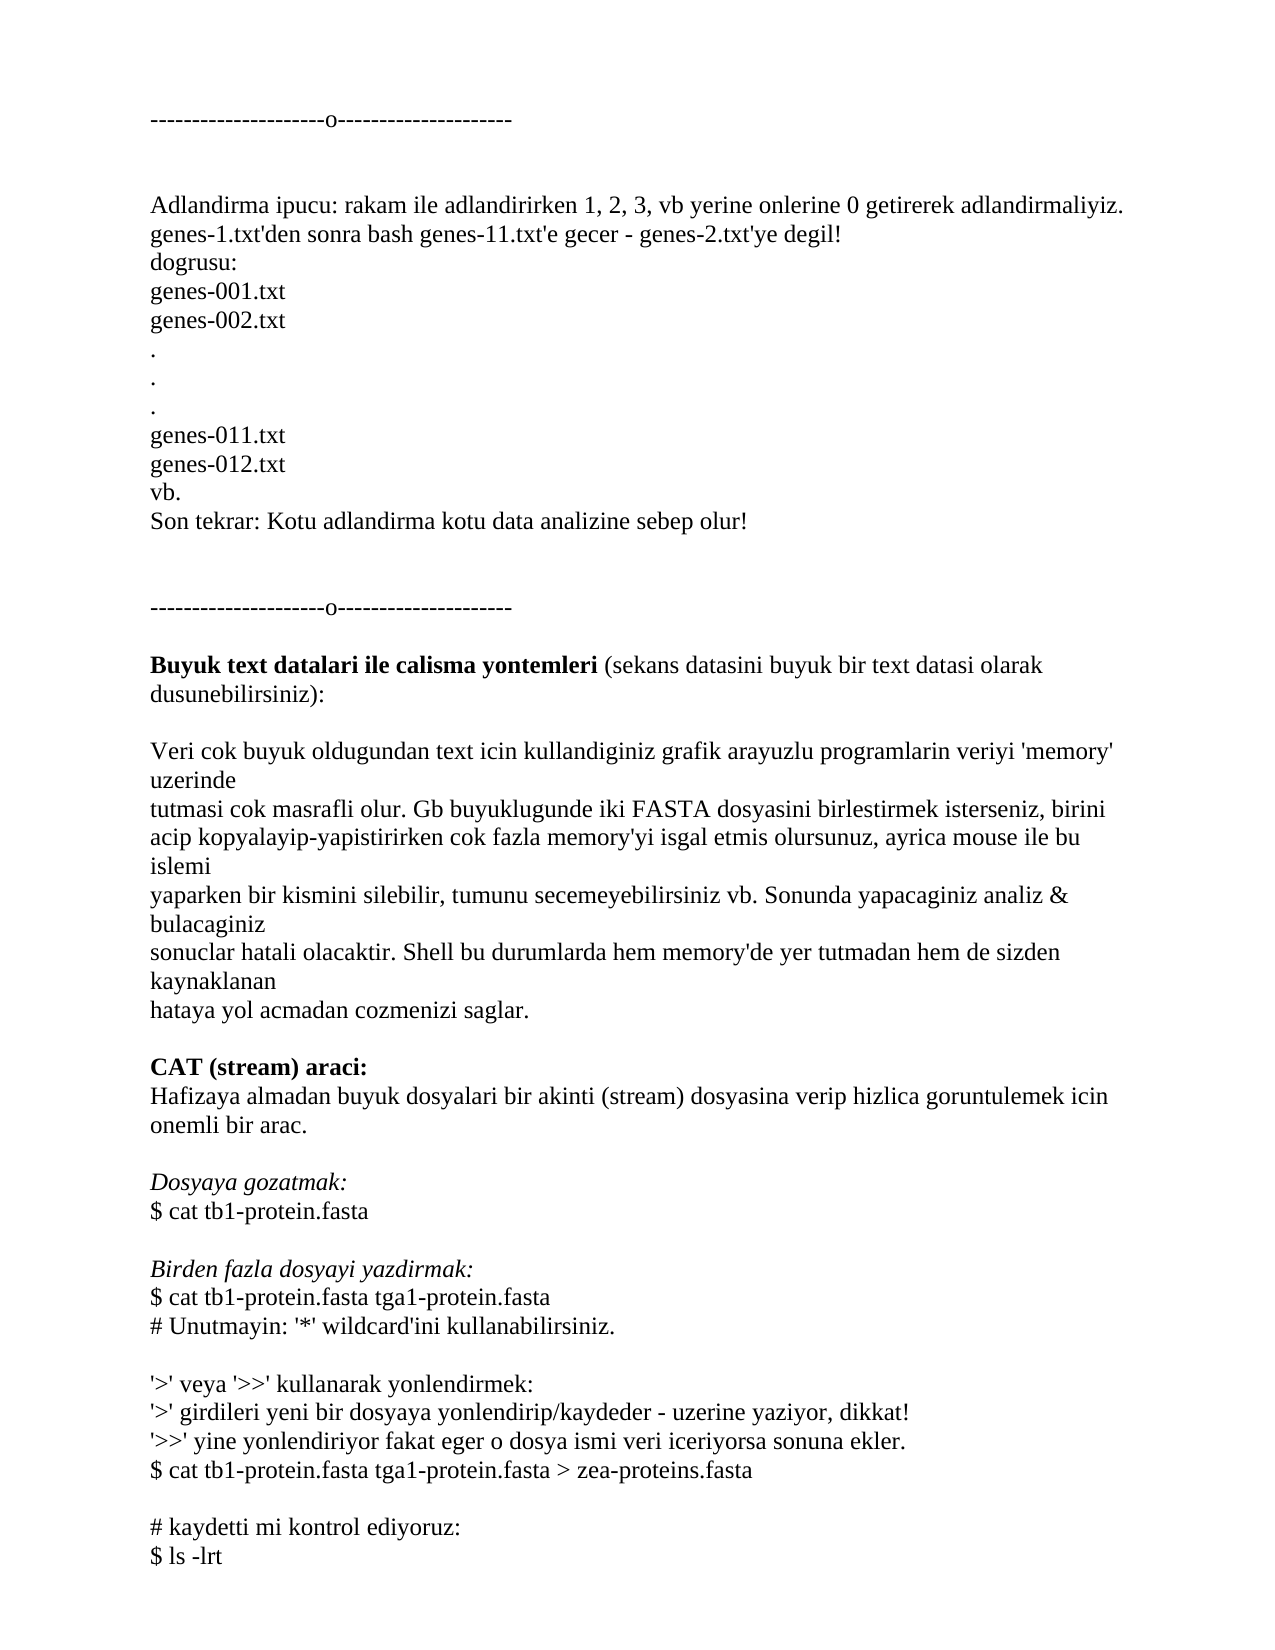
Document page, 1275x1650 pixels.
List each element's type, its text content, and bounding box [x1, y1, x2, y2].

text '>' veya '>>' kullanarak yonlendirmek: [150, 1369, 1125, 1397]
text ---------------------o--------------------- [150, 104, 1125, 132]
text . [150, 334, 1125, 362]
text Buyuk text datalari ile calisma yontemleri (sekans datasini buyuk bir text datasi olarak dusunebilirsiniz): [150, 650, 1125, 707]
text $ cat tb1-protein.fasta [150, 1196, 1125, 1225]
text '>>' yine yonlendiriyor fakat eger o dosya ismi veri iceriyorsa sonuna ekler. [150, 1426, 1125, 1455]
text CAT (stream) araci: [150, 1052, 1125, 1081]
text genes-011.txt [150, 420, 1125, 449]
text Veri cok buyuk oldugundan text icin kullandiginiz grafik arayuzlu programlarin veriyi 'memory' uzerinde [150, 736, 1125, 794]
text genes-002.txt [150, 305, 1125, 334]
text Son tekrar: Kotu adlandirma kotu data analizine sebep olur! [150, 506, 1125, 535]
text # kaydetti mi kontrol ediyoruz: [150, 1512, 1125, 1541]
text genes-001.txt [150, 276, 1125, 305]
text $ ls -lrt [150, 1541, 1125, 1570]
text hataya yol acmadan cozmenizi saglar. [150, 995, 1125, 1024]
text Dosyaya gozatmak: [150, 1167, 1125, 1196]
text Birden fazla dosyayi yazdirmak: [150, 1254, 1125, 1282]
text genes-012.txt [150, 449, 1125, 477]
text sonuclar hatali olacaktir. Shell bu durumlarda hem memory'de yer tutmadan hem de sizden kaynaklanan [150, 937, 1125, 995]
text . [150, 362, 1125, 391]
text Adlandirma ipucu: rakam ile adlandirirken 1, 2, 3, vb yerine onlerine 0 getirerek adlandirmaliyiz. [150, 190, 1125, 219]
text vb. [150, 477, 1125, 506]
text '>' girdileri yeni bir dosyaya yonlendirip/kaydeder - uzerine yaziyor, dikkat! [150, 1397, 1125, 1426]
text yaparken bir kismini silebilir, tumunu secemeyebilirsiniz vb. Sonunda yapacaginiz analiz & bulacaginiz [150, 880, 1125, 937]
text tutmasi cok masrafli olur. Gb buyuklugunde iki FASTA dosyasini birlestirmek isterseniz, birini [150, 794, 1125, 822]
text $ cat tb1-protein.fasta tga1-protein.fasta [150, 1282, 1125, 1311]
text acip kopyalayip-yapistirirken cok fazla memory'yi isgal etmis olursunuz, ayrica mouse ile bu islemi [150, 822, 1125, 880]
text . [150, 391, 1125, 420]
text $ cat tb1-protein.fasta tga1-protein.fasta > zea-proteins.fasta [150, 1455, 1125, 1484]
text Hafizaya almadan buyuk dosyalari bir akinti (stream) dosyasina verip hizlica goruntulemek icin onemli bir arac. [150, 1081, 1125, 1139]
text genes-1.txt'den sonra bash genes-11.txt'e gecer - genes-2.txt'ye degil! [150, 219, 1125, 247]
text ---------------------o--------------------- [150, 592, 1125, 621]
text # Unutmayin: '*' wildcard'ini kullanabilirsiniz. [150, 1311, 1125, 1340]
text dogrusu: [150, 247, 1125, 276]
